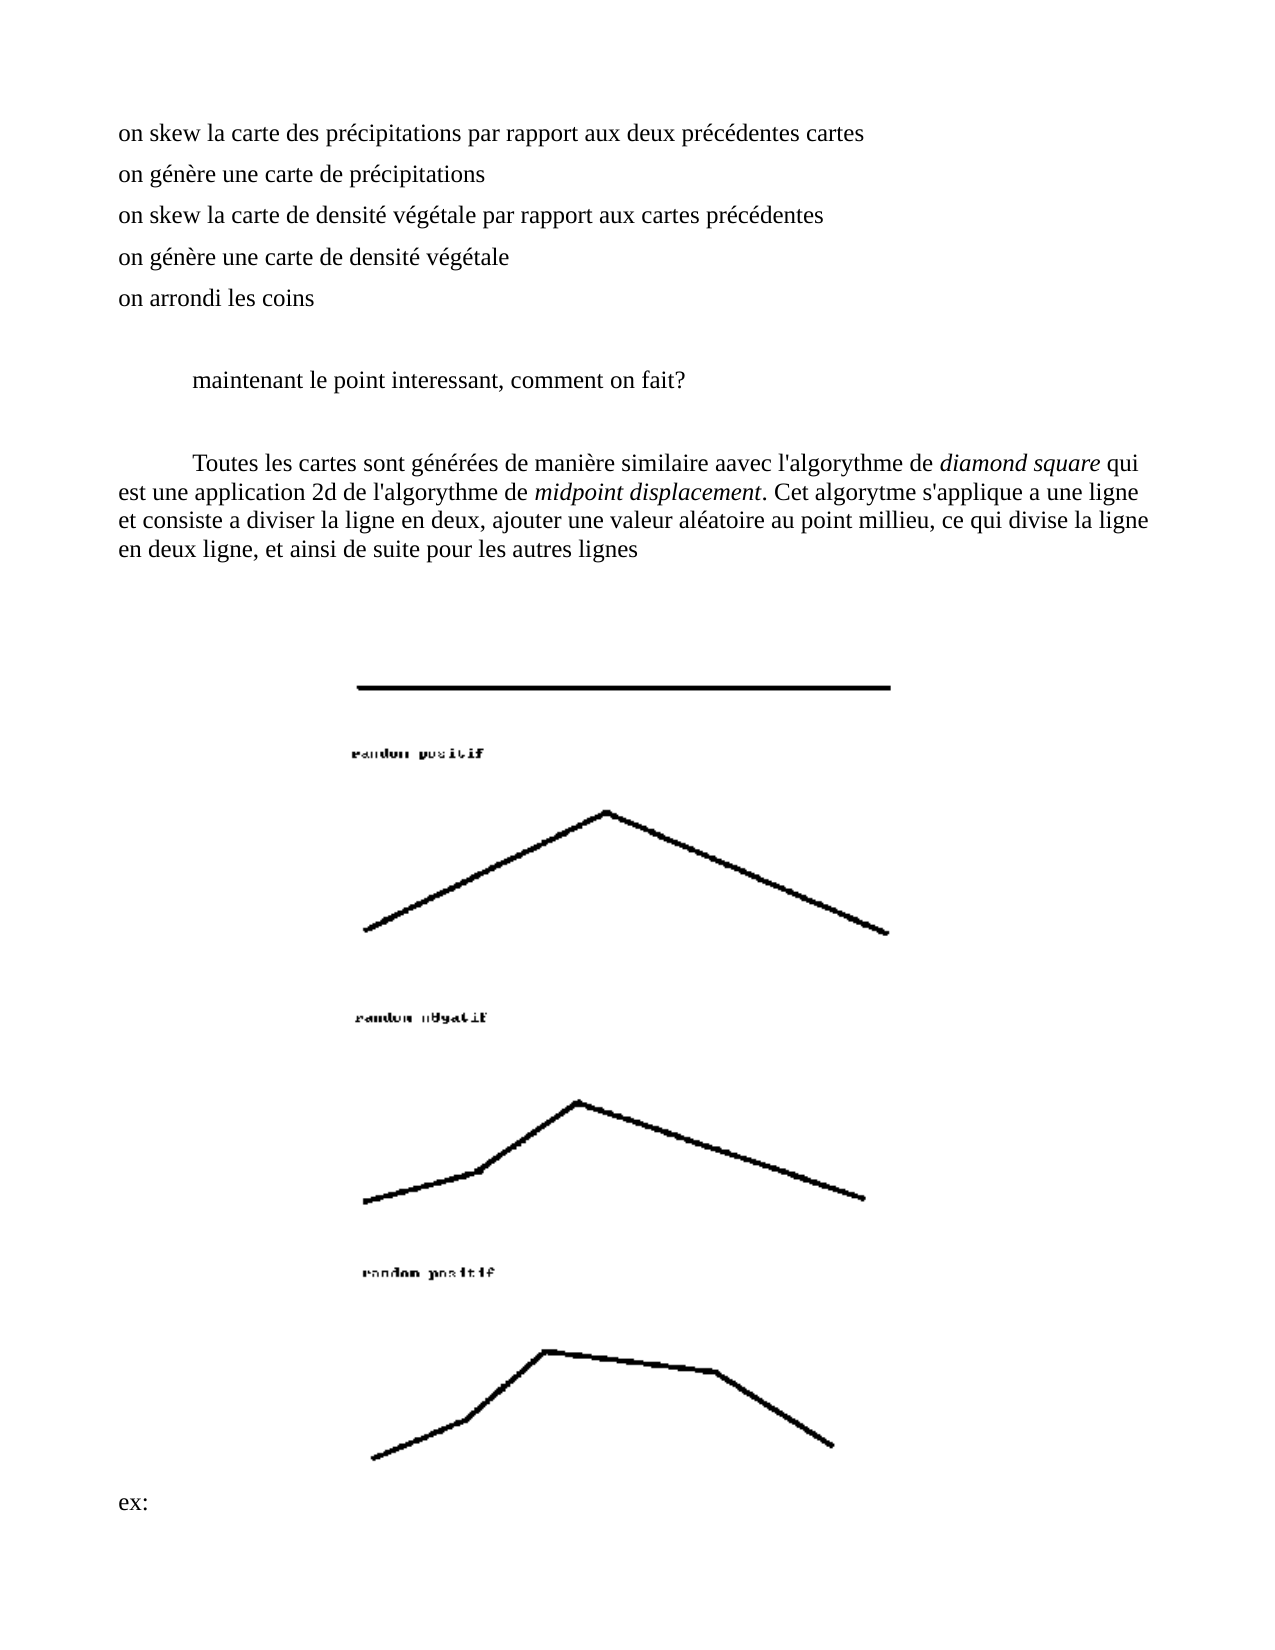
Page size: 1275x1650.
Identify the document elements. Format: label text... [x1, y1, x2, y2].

text maintenant le point interessant, comment on fait? [118, 366, 1157, 394]
text on génère une carte de précipitations [118, 159, 1157, 188]
text ex: [118, 617, 1157, 1516]
text on arrondi les coins [118, 283, 1157, 312]
text on skew la carte des précipitations par rapport aux deux précédentes cartes [118, 118, 1157, 147]
text on génère une carte de densité végétale [118, 242, 1157, 271]
text Toutes les cartes sont générées de manière similaire aavec l'algorythme de diamond square qui est une application 2d de l'algorythme de midpoint displacement. Cet algorytme s'applique a une ligne et consiste a diviser la ligne en deux, ajouter une valeur aléatoire au point millieu, ce qui divise la ligne en deux ligne, et ainsi de suite pour les autres lignes [118, 448, 1157, 563]
text on skew la carte de densité végétale par rapport aux cartes précédentes [118, 201, 1157, 229]
